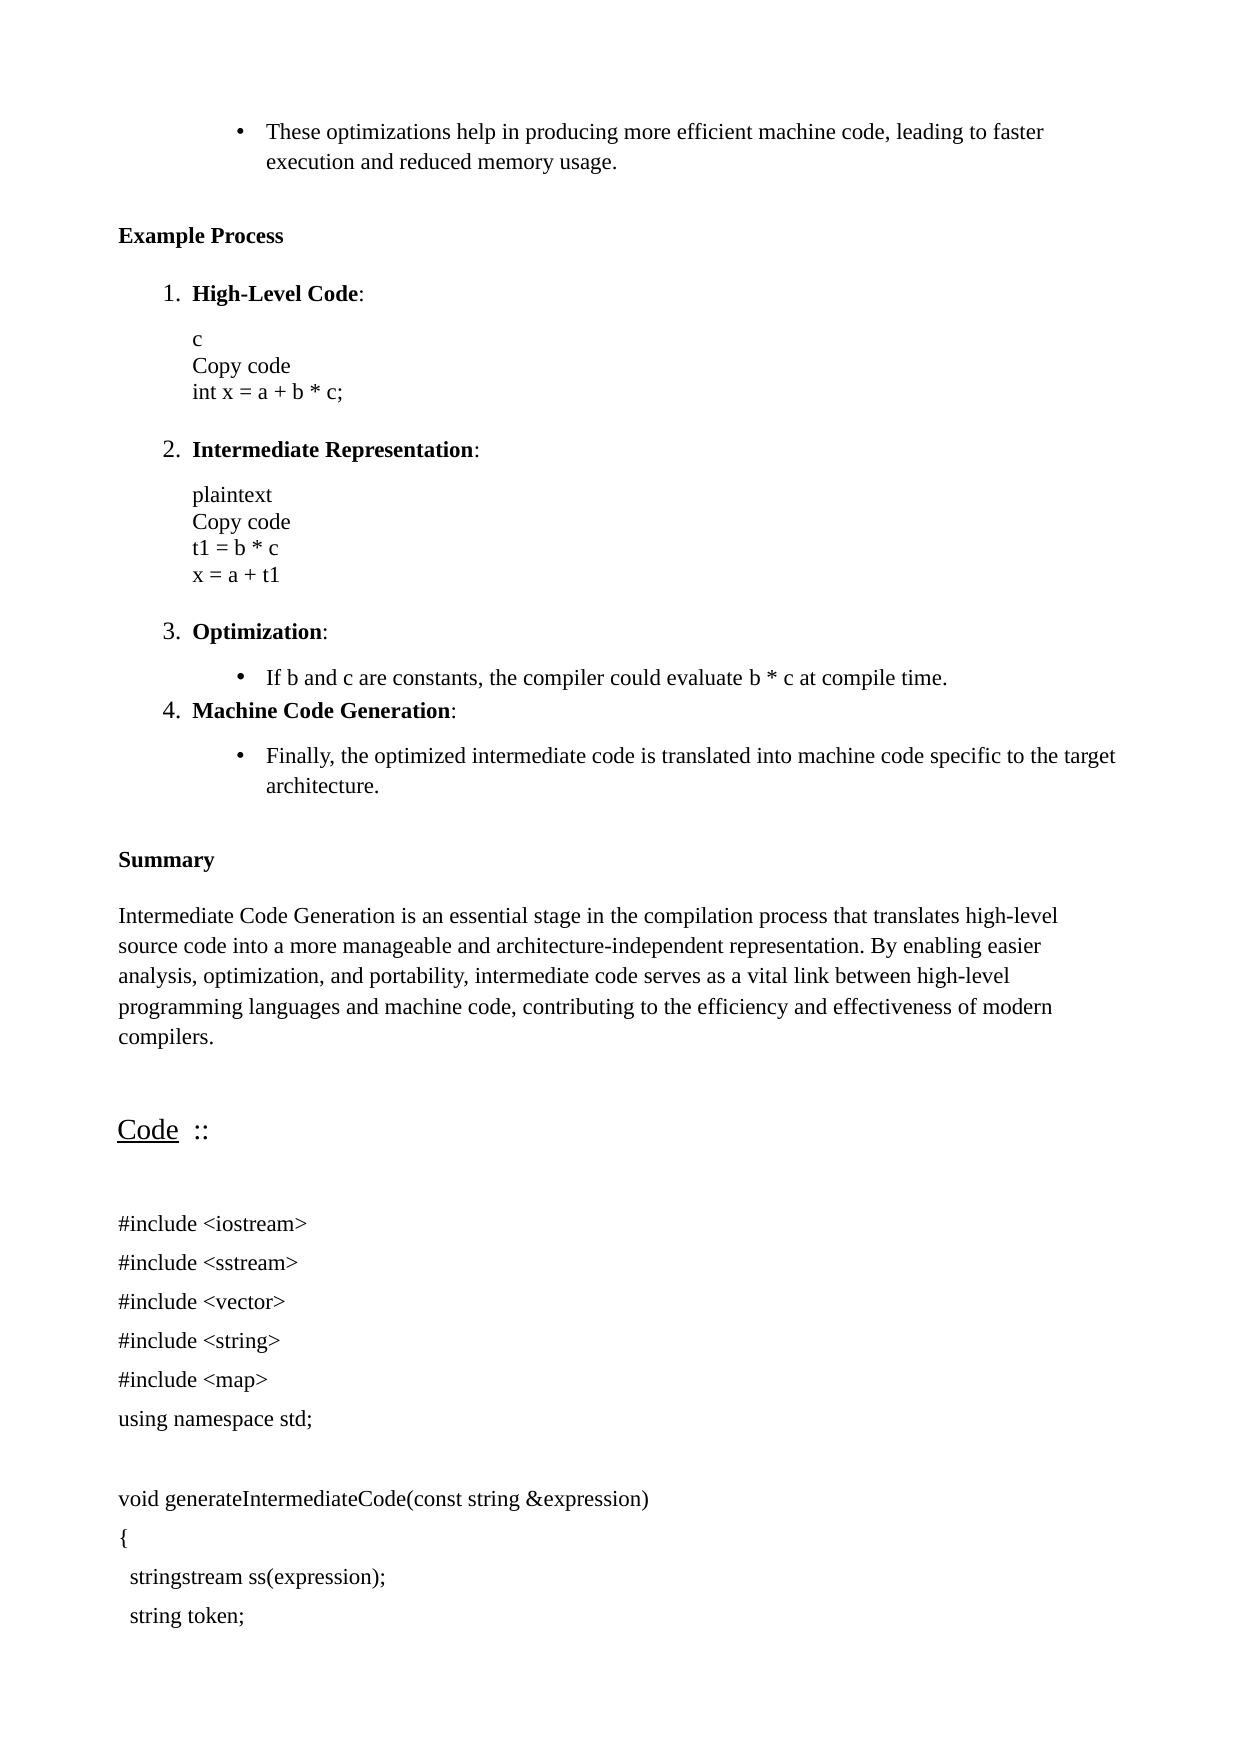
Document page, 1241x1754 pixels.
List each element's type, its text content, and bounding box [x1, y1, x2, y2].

list These optimizations help in producing more efficient machine code, leading to faster execution and reduced memory usage. [236, 118, 1122, 175]
subtitle Summary [118, 847, 1122, 873]
list Copy code [162, 508, 1122, 534]
list c [162, 325, 1122, 352]
list Machine Code Generation: [162, 695, 1122, 723]
text void generateIntermediateCode(const string &expression) [118, 1485, 1122, 1512]
list Finally, the optimized intermediate code is translated into machine code specific to the target architecture. [236, 742, 1122, 799]
list int x = a + b * c; [162, 378, 1122, 404]
list Copy code [162, 352, 1122, 378]
list Intermediate Representation: [162, 434, 1122, 463]
subtitle Example Process [118, 222, 1122, 249]
text { [118, 1524, 1122, 1551]
text #include <iostream> [118, 1211, 1122, 1237]
text #include <sstream> [118, 1249, 1122, 1276]
text string token; [118, 1602, 1122, 1628]
list Code :: [117, 1112, 253, 1145]
list t1 = b * c [162, 534, 1122, 561]
list x = a + t1 [162, 561, 1122, 587]
list High-Level Code: [162, 278, 1122, 307]
list Optimization: [162, 616, 1122, 645]
text Intermediate Code Generation is an essential stage in the compilation process that translates high-level source code into a more manageable and architecture-independent representation. By enabling easier analysis, optimization, and portability, intermediate code serves as a vital link between high-level programming languages and machine code, contributing to the efficiency and effectiveness of modern compilers. [118, 902, 1122, 1049]
text using namespace std; [118, 1405, 1122, 1431]
list If b and c are constants, the compiler could evaluate b * c at compile time. [236, 664, 1122, 691]
text #include <map> [118, 1366, 1122, 1392]
list plaintext [162, 482, 1122, 508]
text #include <string> [118, 1327, 1122, 1353]
text #include <vector> [118, 1288, 1122, 1314]
text stringstream ss(expression); [118, 1563, 1122, 1589]
